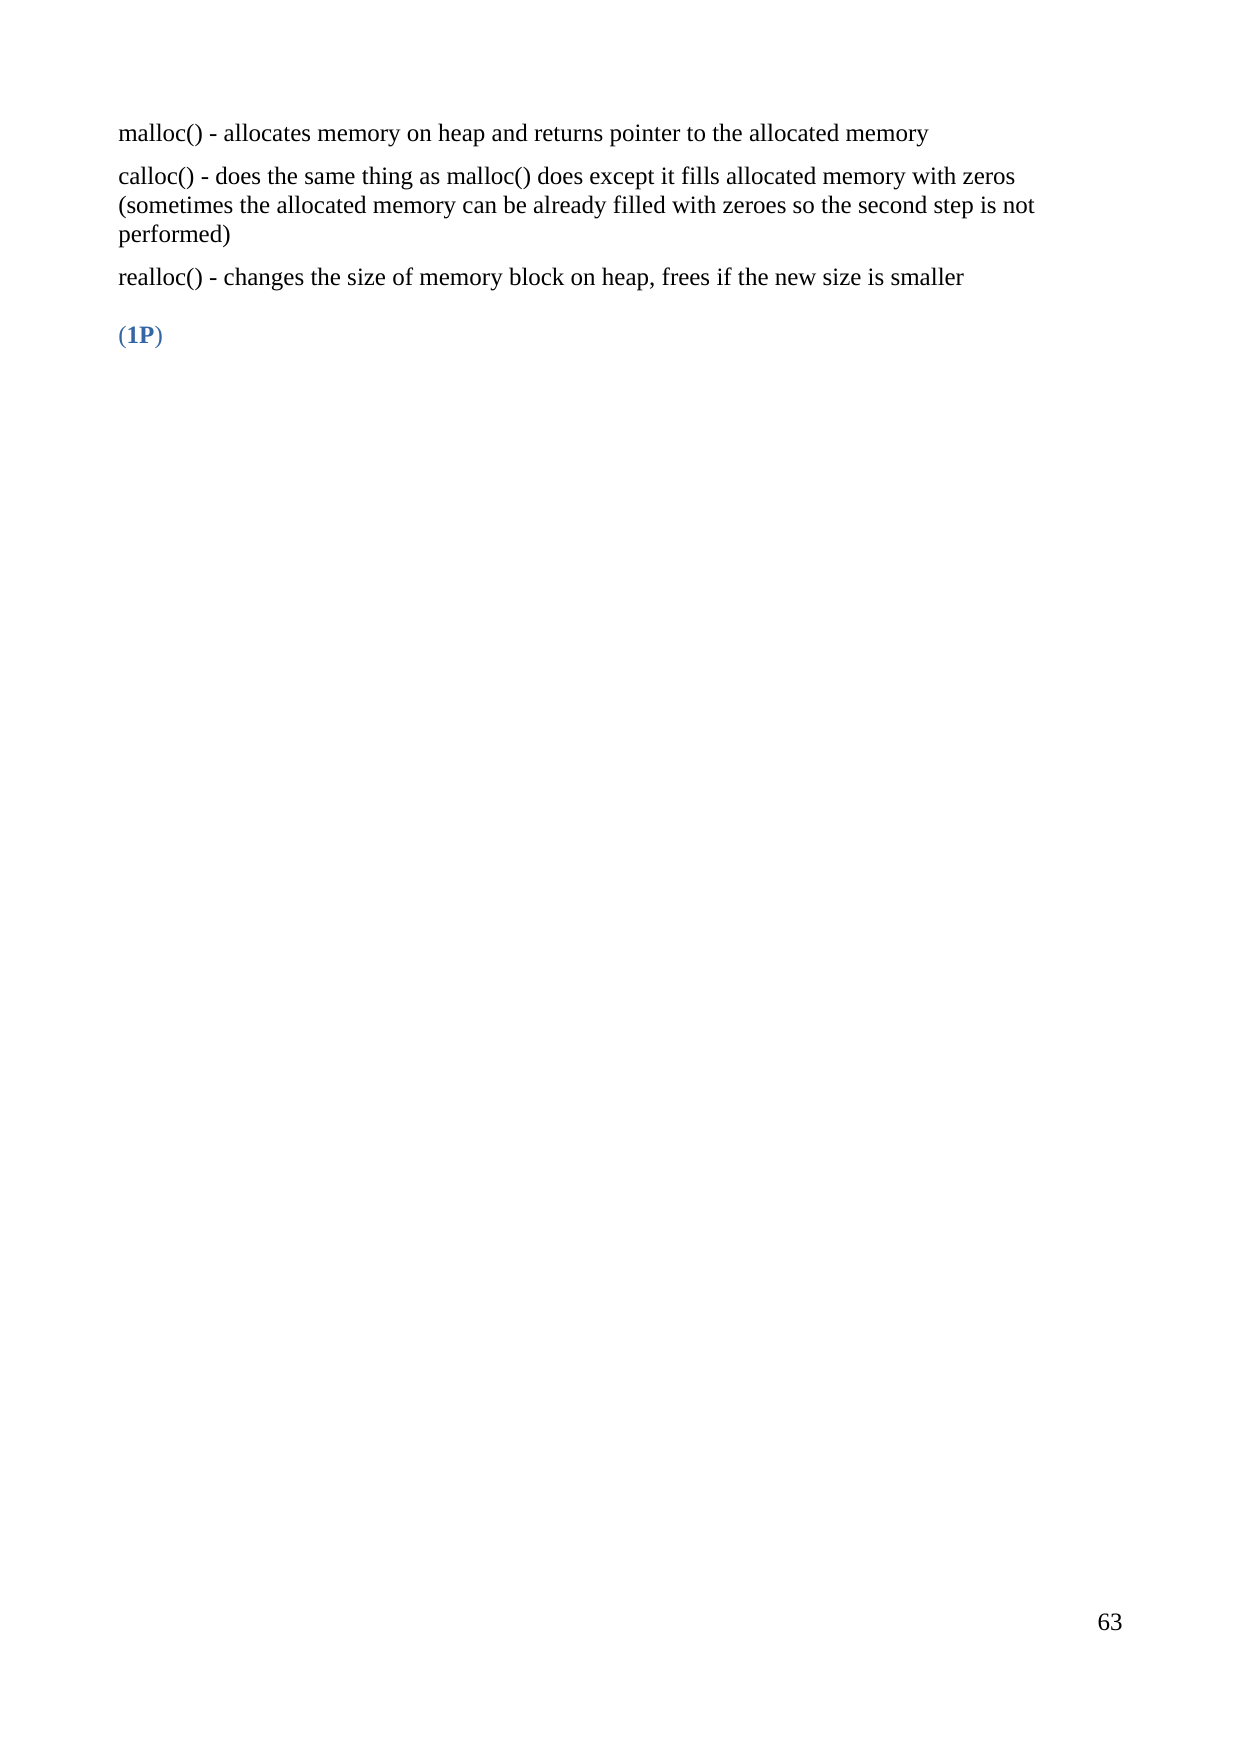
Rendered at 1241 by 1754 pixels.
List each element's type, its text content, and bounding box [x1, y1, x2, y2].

text realloc() - changes the size of memory block on heap, frees if the new size is smaller (1P) [118, 262, 1122, 348]
text malloc() - allocates memory on heap and returns pointer to the allocated memory [118, 118, 1122, 147]
text calloc() - does the same thing as malloc() does except it fills allocated memory with zeros (sometimes the allocated memory can be already filled with zeroes so the second step is not performed) [118, 161, 1122, 248]
